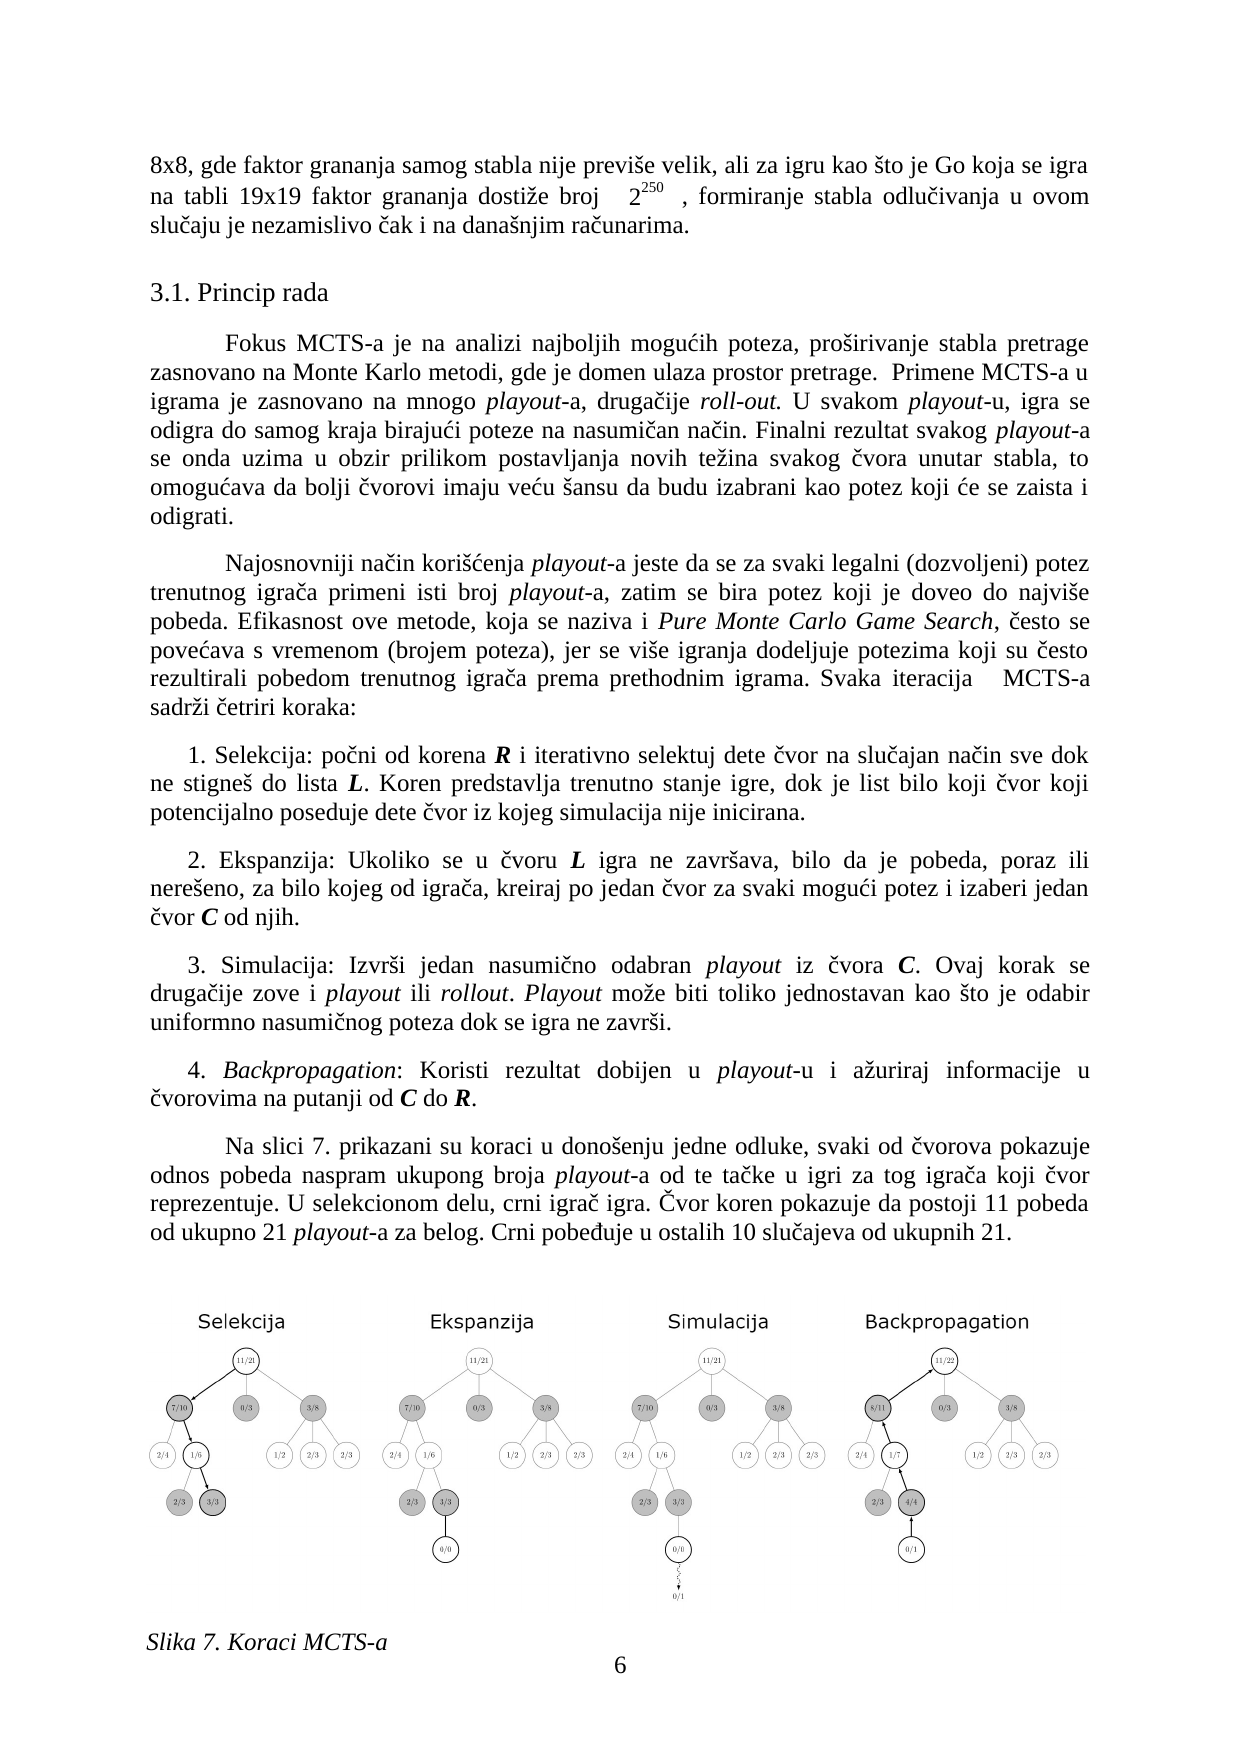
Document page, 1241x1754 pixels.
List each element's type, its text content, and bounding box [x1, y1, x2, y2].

text 4. Backpropagation: Koristi rezultat dobijen u playout-u i ažuriraj informacije u čvorovima na putanji od C do R. [150, 1055, 1090, 1112]
text 2. Ekspanzija: Ukoliko se u čvoru L igra ne završava, bilo da je pobeda, poraz ili nerešeno, za bilo kojeg od igrača, kreiraj po jedan čvor za svaki mogući potez i izaberi jedan čvor C od njih. [150, 845, 1090, 931]
text Najosnovniji način korišćenja playout-a jeste da se za svaki legalni (dozvoljeni) potez trenutnog igrača primeni isti broj playout-a, zatim se bira potez koji je doveo do najviše pobeda. Efikasnost ove metode, koja se naziva i Pure Monte Carlo Game Search, često se povećava s vremenom (brojem poteza), jer se više igranja dodeljuje potezima koji su često rezultirali pobedom trenutnog igrača prema prethodnim igrama. Svaka iteracija MCTS-a sadrži četriri koraka: [150, 548, 1090, 721]
text Na slici 7. prikazani su koraci u donošenju jedne odluke, svaki od čvorova pokazuje odnos pobeda naspram ukupong broja playout-a od te tačke u igri za tog igrača koji čvor reprezentuje. U selekcionom delu, crni igrač igra. Čvor koren pokazuje da postoji 11 pobeda od ukupno 21 playout-a za belog. Crni pobeđuje u ostalih 10 slučajeva od ukupnih 21. [150, 1131, 1090, 1246]
text Fokus MCTS-a je na analizi najboljih mogućih poteza, proširivanje stabla pretrage zasnovano na Monte Karlo metodi, gde je domen ulaza prostor pretrage. Primene MCTS-a u igrama je zasnovano na mnogo playout-a, drugačije roll-out. U svakom playout-u, igra se odigra do samog kraja birajući poteze na nasumičan način. Finalni rezultat svakog playout-a se onda uzima u obzir prilikom postavljanja novih težina svakog čvora unutar stabla, to omogućava da bolji čvorovi imaju veću šansu da budu izabrani kao potez koji će se zaista i odigrati. [150, 328, 1090, 530]
text [146, 1280, 1086, 1292]
text 3. Simulacija: Izvrši jedan nasumično odabran playout iz čvora C. Ovaj korak se drugačije zove i playout ili rollout. Playout može biti toliko jednostavan kao što je odabir uniformno nasumičnog poteza dok se igra ne završi. [150, 950, 1090, 1036]
picture [146, 1295, 1087, 1613]
text Slika 7. Koraci MCTS-a [146, 1613, 1086, 1656]
text 8x8, gde faktor grananja samog stabla nije previše velik, ali za igru kao što je Go koja se igra na tabli 19x19 faktor grananja dostiže broj , formiranje stabla odlučivanja u ovom slučaju je nezamislivo čak i na današnjim računarima. [150, 150, 1090, 239]
subtitle 3.1. Princip rada [150, 276, 1090, 307]
text 1. Selekcija: počni od korena R i iterativno selektuj dete čvor na slučajan način sve dok ne stigneš do lista L. Koren predstavlja trenutno stanje igre, dok je list bilo koji čvor koji potencijalno poseduje dete čvor iz kojeg simulacija nije inicirana. [150, 740, 1090, 826]
